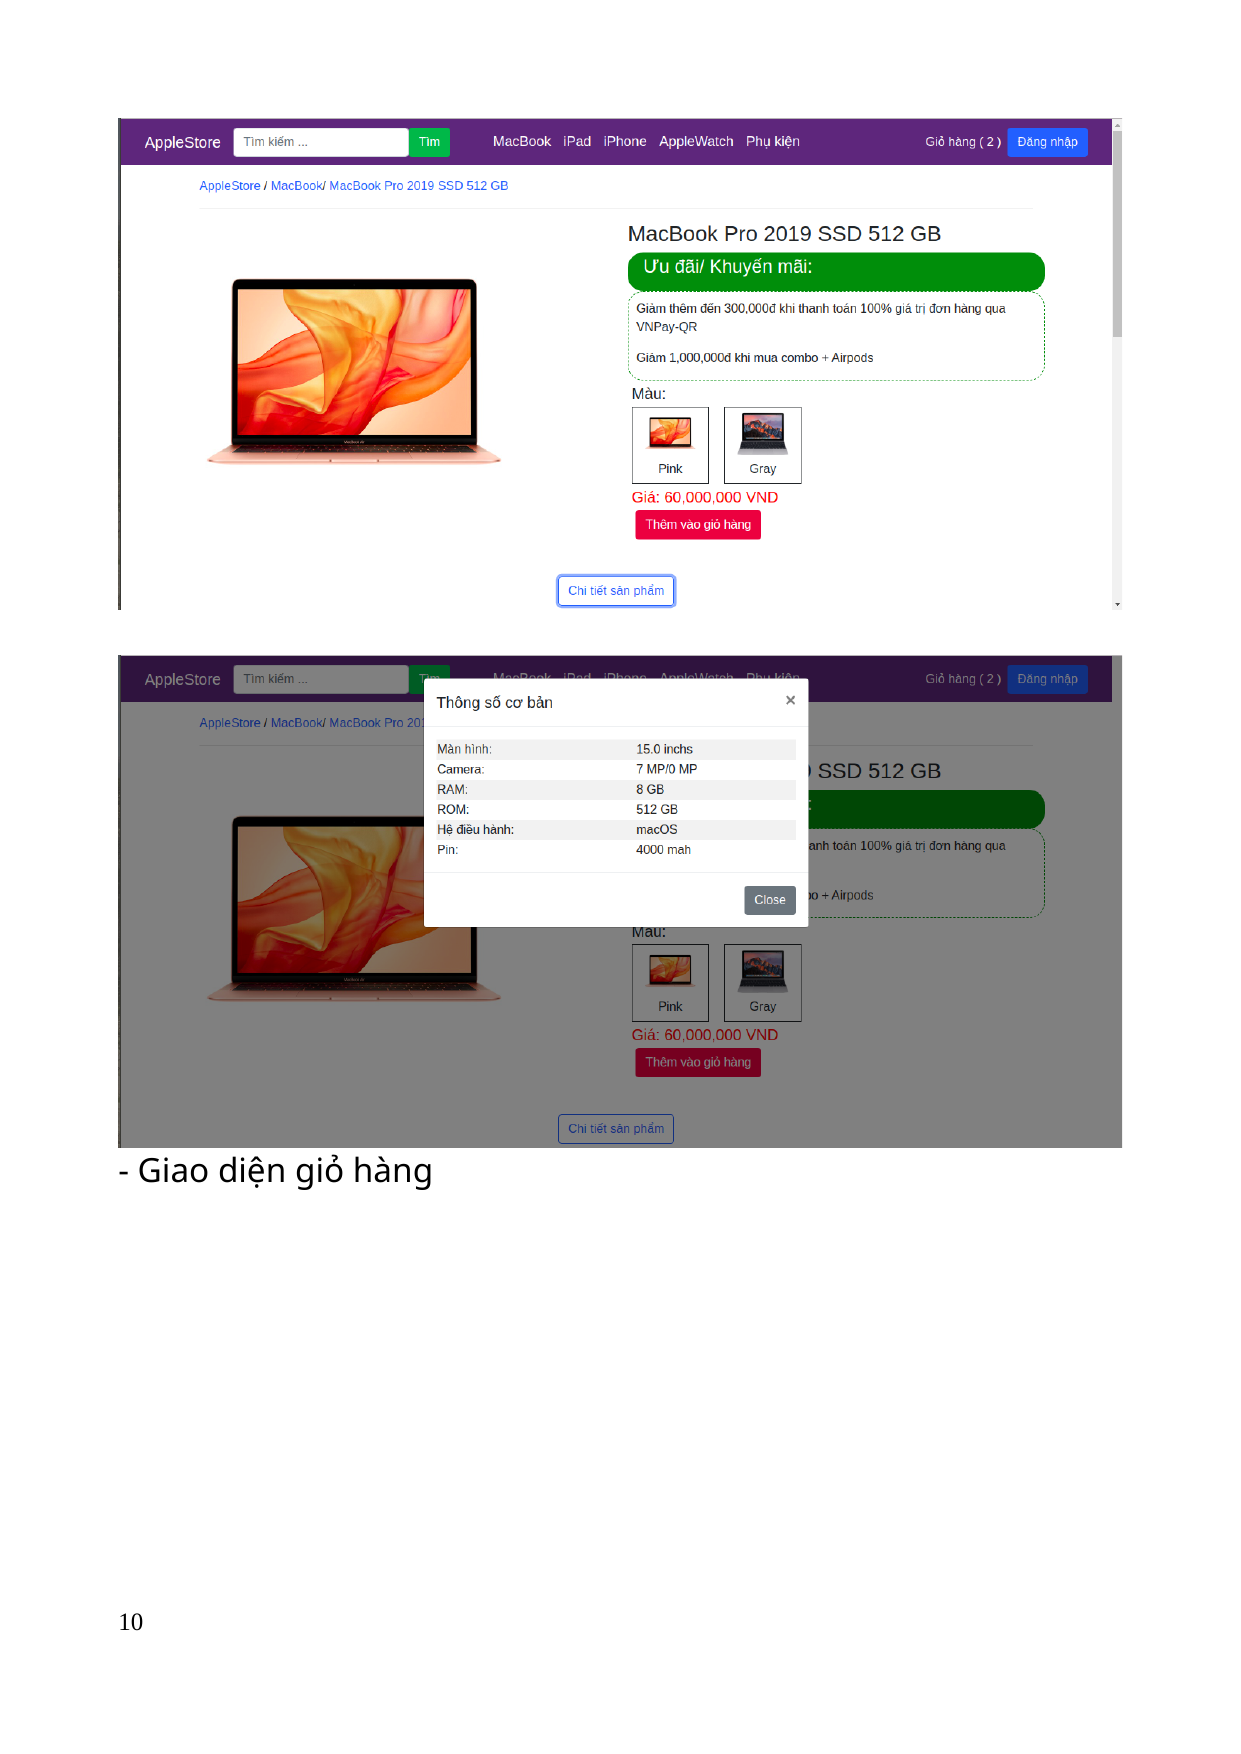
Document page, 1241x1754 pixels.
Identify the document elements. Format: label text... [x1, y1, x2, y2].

picture [118, 655, 1123, 1148]
picture [118, 118, 1123, 610]
text - Giao diện giỏ hàng [118, 1148, 1122, 1193]
